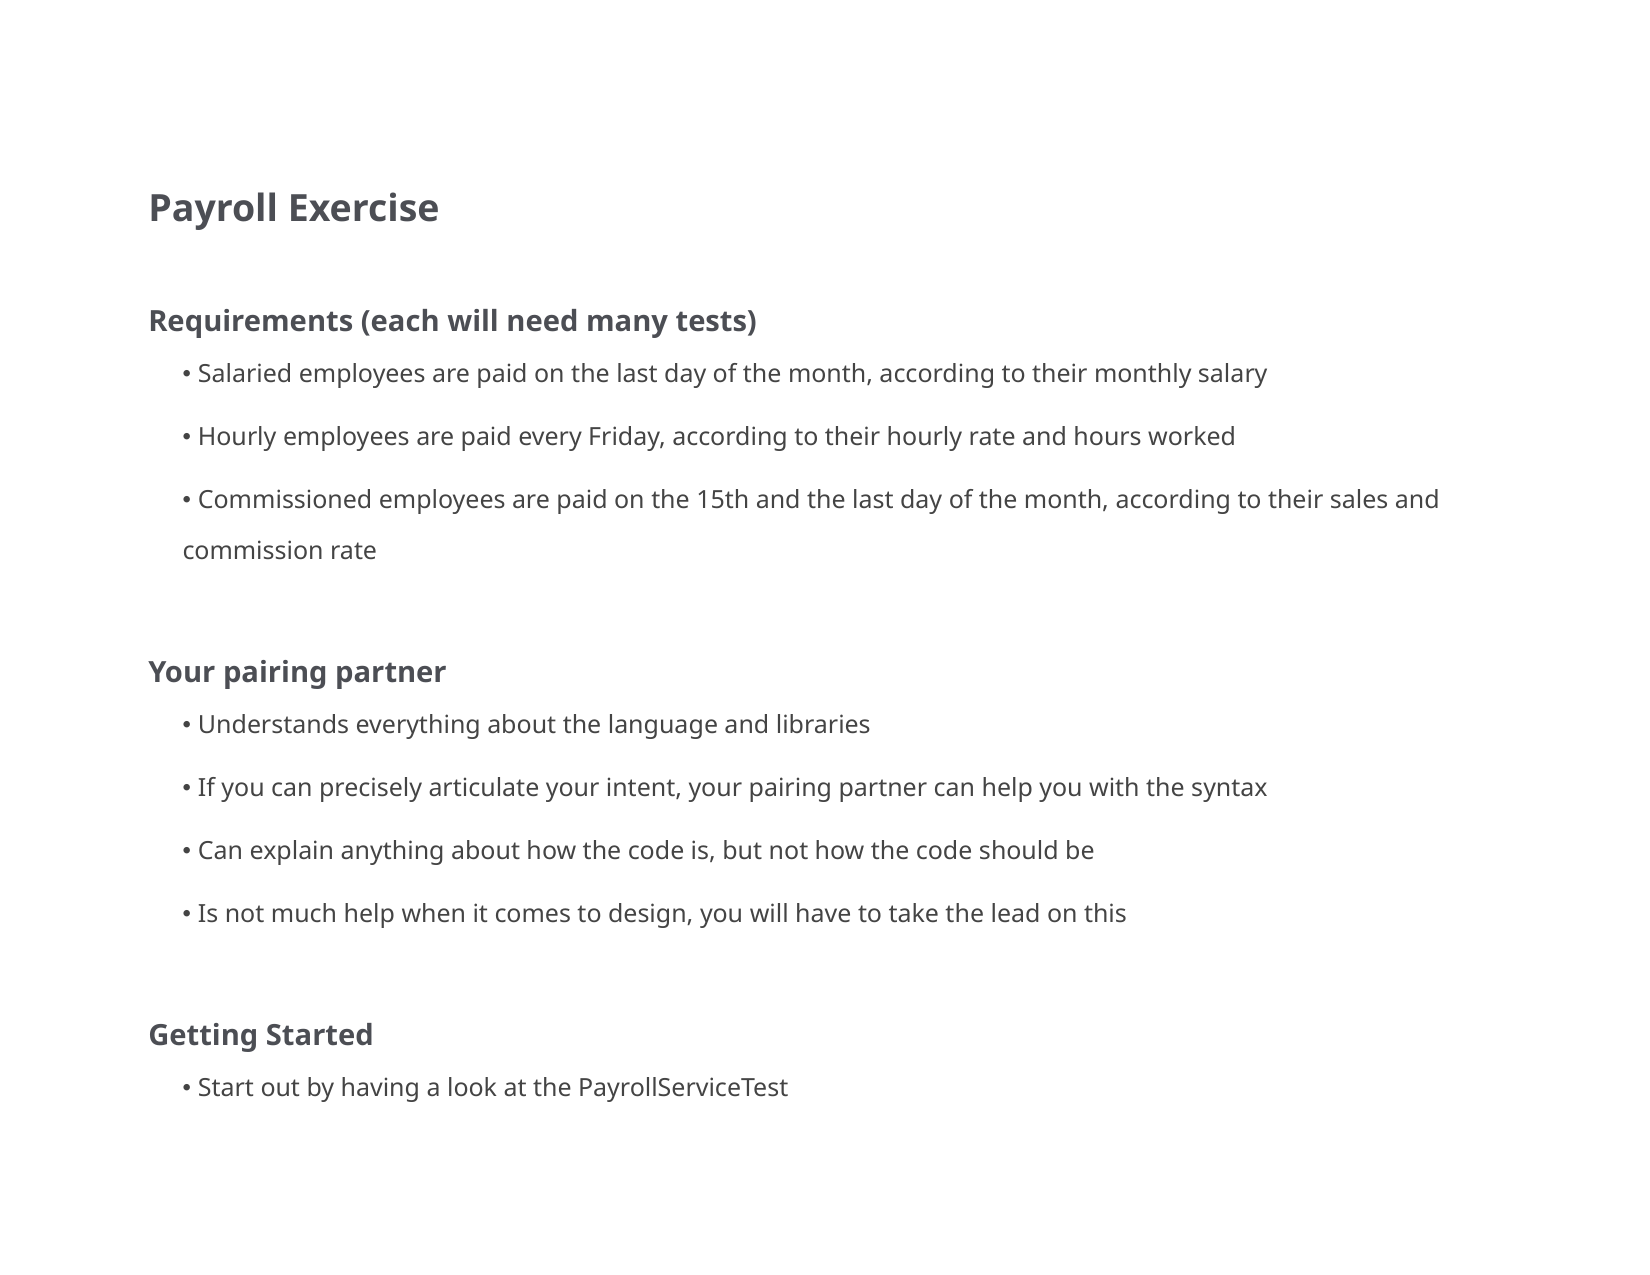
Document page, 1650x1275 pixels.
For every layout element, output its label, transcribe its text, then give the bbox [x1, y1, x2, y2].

list Salaried employees are paid on the last day of the month, according to their monthly salary [148, 355, 1532, 389]
subtitle Getting Started [148, 1014, 1532, 1054]
subtitle Requirements (each will need many tests) [148, 300, 1532, 339]
subtitle Your pairing partner [148, 651, 1532, 691]
list If you can precisely articulate your intent, your pairing partner can help you with the syntax [148, 770, 1532, 804]
list Commissioned employees are paid on the 15th and the last day of the month, according to their sales and commission rate [148, 481, 1532, 567]
list Can explain anything about how the code is, but not how the code should be [148, 833, 1532, 867]
list Is not much help when it comes to design, you will have to take the lead on this [148, 896, 1532, 930]
list Start out by having a look at the PayrollServiceTest [148, 1070, 1532, 1104]
list Hourly employees are paid every Friday, according to their hourly rate and hours worked [148, 418, 1532, 452]
subtitle Payroll Exercise [148, 181, 1532, 232]
list Understands everything about the language and libraries [148, 707, 1532, 741]
